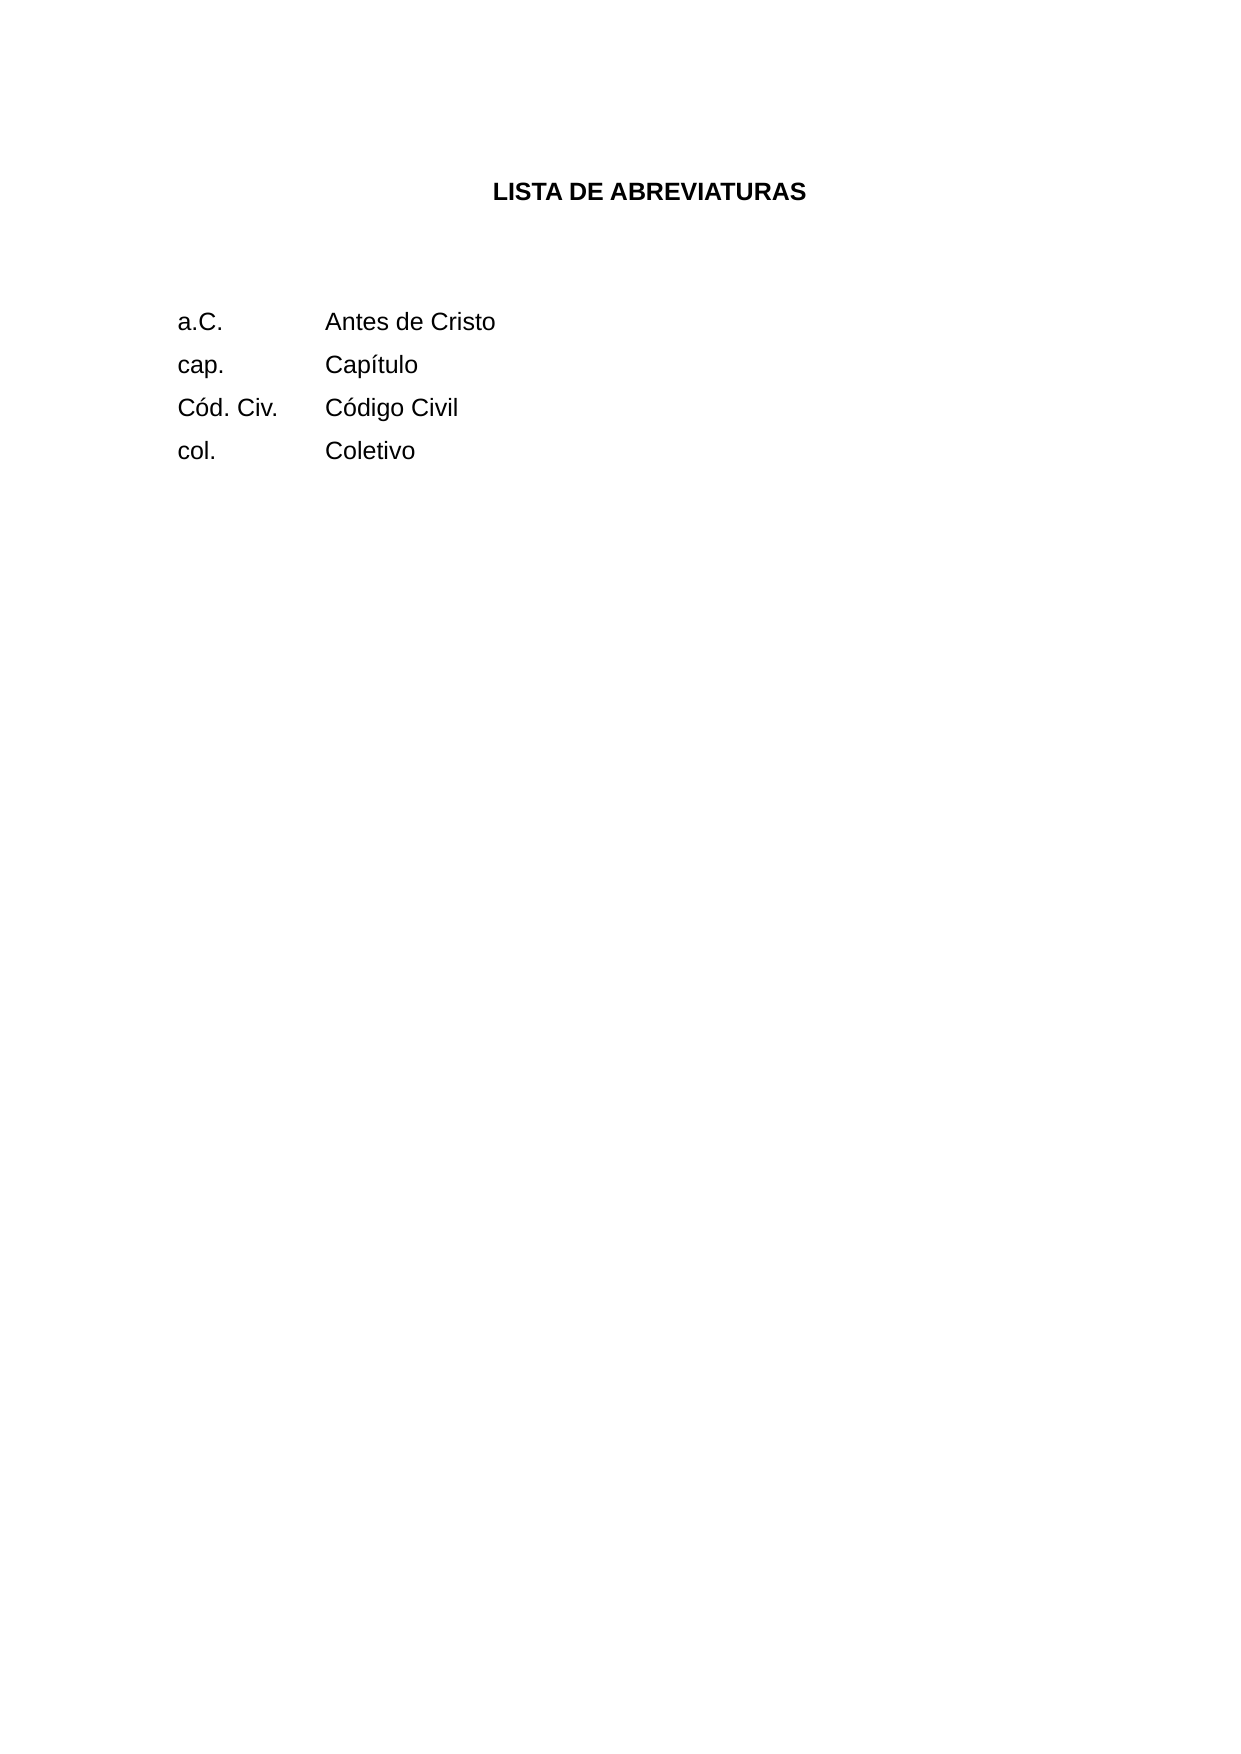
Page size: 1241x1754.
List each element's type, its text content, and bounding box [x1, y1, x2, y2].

text a.C. Antes de Cristo [177, 307, 1122, 335]
text col. Coletivo [177, 436, 1122, 465]
text LISTA DE ABREVIATURAS [177, 177, 1122, 206]
text cap. Capítulo [177, 350, 1122, 378]
text Cód. Civ. Código Civil [177, 393, 1122, 422]
